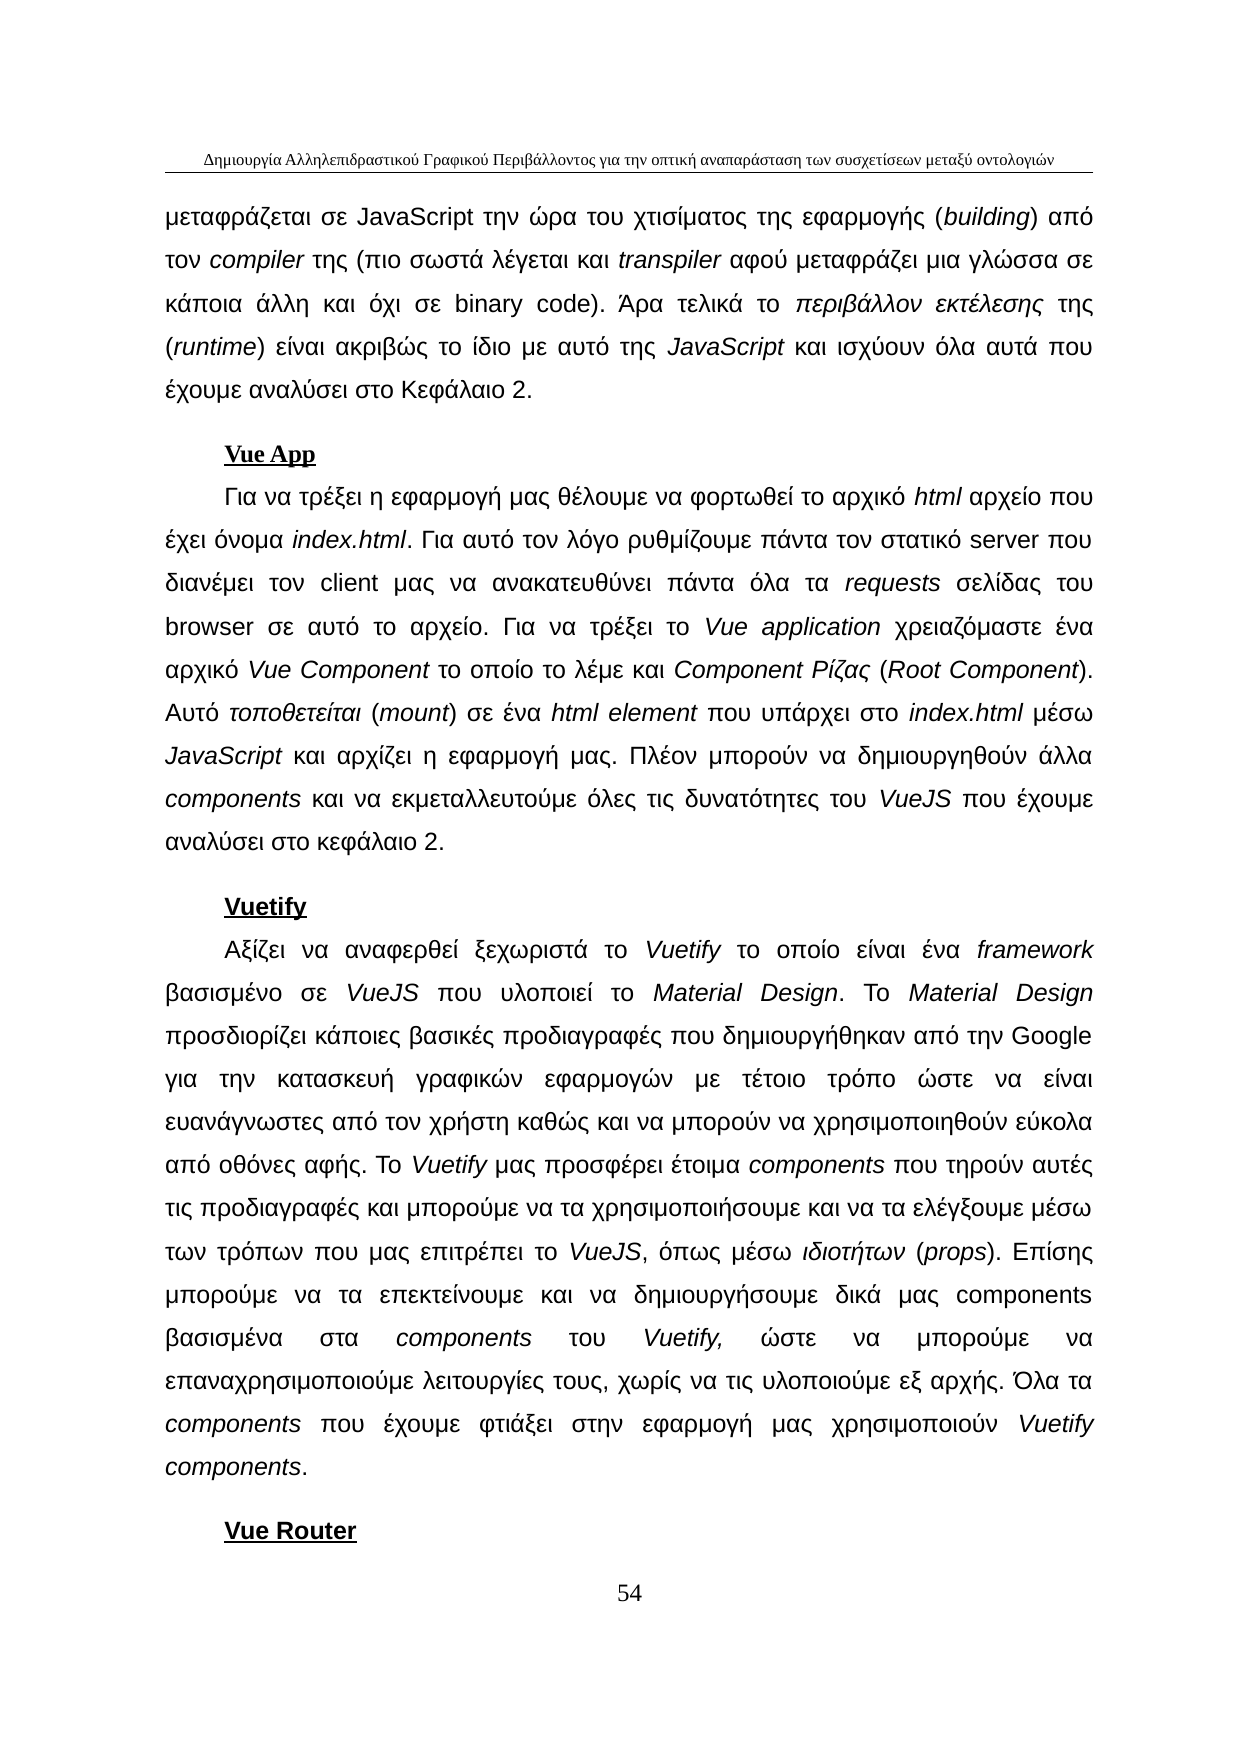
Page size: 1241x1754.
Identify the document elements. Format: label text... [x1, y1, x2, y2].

text μεταφράζεται σε JavaScript την ώρα του χτισίματος της εφαρμογής (building) από τον compiler της (πιο σωστά λέγεται και transpiler αφού μεταφράζει μια γλώσσα σε κάποια άλλη και όχι σε binary code). Άρα τελικά το περιβάλλον εκτέλεσης της (runtime) είναι ακριβώς το ίδιο με αυτό της JavaScript και ισχύουν όλα αυτά που έχουμε αναλύσει στο Κεφάλαιο 2. [165, 202, 1093, 403]
text Αξίζει να αναφερθεί ξεχωριστά το Vuetify το οποίο είναι ένα framework βασισμένο σε VueJS που υλοποιεί το Material Design. Το Material Design προσδιορίζει κάποιες βασικές προδιαγραφές που δημιουργήθηκαν από την Google για την κατασκευή γραφικών εφαρμογών με τέτοιο τρόπο ώστε να είναι ευανάγνωστες από τον χρήστη καθώς και να μπορούν να χρησιμοποιηθούν εύκολα από οθόνες αφής. Το Vuetify μας προσφέρει έτοιμα components που τηρούν αυτές τις προδιαγραφές και μπορούμε να τα χρησιμοποιήσουμε και να τα ελέγξουμε μέσω των τρόπων που μας επιτρέπει το VueJS, όπως μέσω ιδιοτήτων (props). Επίσης μπορούμε να τα επεκτείνουμε και να δημιουργήσουμε δικά μας components βασισμένα στα components του Vuetify, ώστε να μπορούμε να επαναχρησιμοποιούμε λειτουργίες τους, χωρίς να τις υλοποιούμε εξ αρχής. Όλα τα components που έχουμε φτιάξει στην εφαρμογή μας χρησιμοποιούν Vuetify components. [165, 934, 1093, 1481]
text Vue App [165, 439, 1093, 468]
text Για να τρέξει η εφαρμογή μας θέλουμε να φορτωθεί το αρχικό html αρχείο που έχει όνομα index.html. Για αυτό τον λόγο ρυθμίζουμε πάντα τον στατικό server που διανέμει τον client μας να ανακατευθύνει πάντα όλα τα requests σελίδας του browser σε αυτό το αρχείο. Για να τρέξει το Vue application χρειαζόμαστε ένα αρχικό Vue Component το οποίο το λέμε και Component Ρίζας (Root Component). Αυτό τοποθετείται (mount) σε ένα html element που υπάρχει στο index.html μέσω JavaScript και αρχίζει η εφαρμογή μας. Πλέον μπορούν να δημιουργηθούν άλλα components και να εκμεταλλευτούμε όλες τις δυνατότητες του VueJS που έχουμε αναλύσει στο κεφάλαιο 2. [165, 482, 1093, 856]
text Vuetify [165, 891, 1093, 920]
text Vue Router [165, 1516, 1093, 1545]
